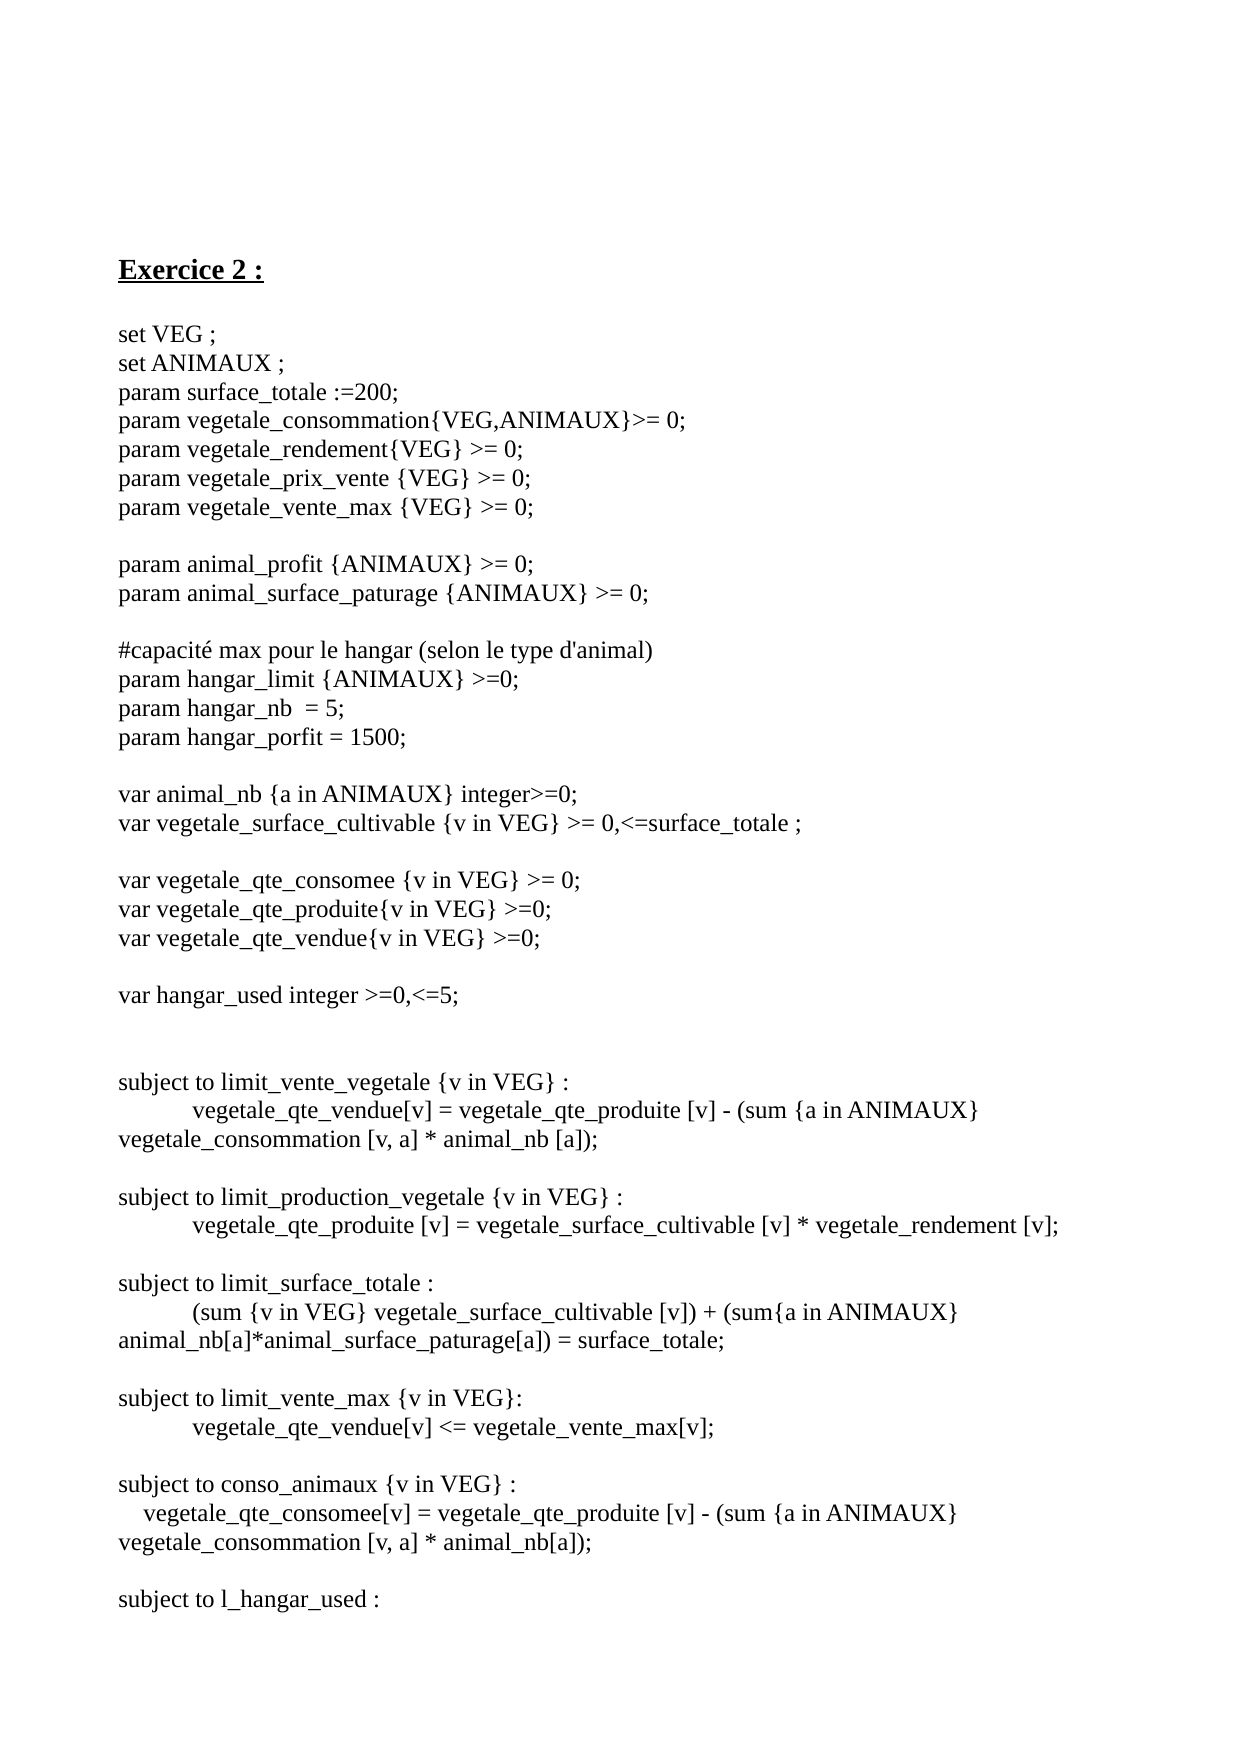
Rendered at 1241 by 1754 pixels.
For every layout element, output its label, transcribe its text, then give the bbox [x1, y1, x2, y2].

text vegetale_qte_vendue[v] <= vegetale_vente_max[v]; [118, 1412, 1122, 1441]
text var hangar_used integer >=0,<=5; [118, 981, 1122, 1009]
text var animal_nb {a in ANIMAUX} integer>=0; [118, 779, 1122, 808]
text param vegetale_vente_max {VEG} >= 0; [118, 492, 1122, 521]
text set ANIMAUX ; [118, 348, 1122, 377]
text subject to limit_production_vegetale {v in VEG} : [118, 1182, 1122, 1211]
text var vegetale_qte_produite{v in VEG} >=0; [118, 894, 1122, 923]
text vegetale_qte_vendue[v] = vegetale_qte_produite [v] - (sum {a in ANIMAUX} vegetale_consommation [v, a] * animal_nb [a]); [118, 1096, 1122, 1153]
text subject to limit_surface_totale : [118, 1268, 1122, 1297]
text param hangar_porfit = 1500; [118, 722, 1122, 751]
text #capacité max pour le hangar (selon le type d'animal) [118, 636, 1122, 664]
text var vegetale_qte_vendue{v in VEG} >=0; [118, 923, 1122, 952]
text param animal_surface_paturage {ANIMAUX} >= 0; [118, 578, 1122, 607]
text set VEG ; [118, 319, 1122, 348]
text (sum {v in VEG} vegetale_surface_cultivable [v]) + (sum{a in ANIMAUX} animal_nb[a]*animal_surface_paturage[a]) = surface_totale; [118, 1297, 1122, 1354]
text param hangar_nb = 5; [118, 693, 1122, 722]
text var vegetale_surface_cultivable {v in VEG} >= 0,<=surface_totale ; [118, 808, 1122, 837]
text Exercice 2 : [118, 252, 1122, 286]
text subject to conso_animaux {v in VEG} : [118, 1469, 1122, 1498]
text param vegetale_prix_vente {VEG} >= 0; [118, 463, 1122, 492]
text vegetale_qte_produite [v] = vegetale_surface_cultivable [v] * vegetale_rendement [v]; [118, 1211, 1122, 1239]
text param surface_totale :=200; [118, 377, 1122, 406]
text param vegetale_rendement{VEG} >= 0; [118, 434, 1122, 463]
text param hangar_limit {ANIMAUX} >=0; [118, 664, 1122, 693]
text subject to limit_vente_max {v in VEG}: [118, 1383, 1122, 1412]
text subject to l_hangar_used : [118, 1584, 1122, 1613]
text param vegetale_consommation{VEG,ANIMAUX}>= 0; [118, 406, 1122, 434]
text param animal_profit {ANIMAUX} >= 0; [118, 549, 1122, 578]
text var vegetale_qte_consomee {v in VEG} >= 0; [118, 866, 1122, 894]
text subject to limit_vente_vegetale {v in VEG} : [118, 1067, 1122, 1096]
text vegetale_qte_consomee[v] = vegetale_qte_produite [v] - (sum {a in ANIMAUX} vegetale_consommation [v, a] * animal_nb[a]); [118, 1498, 1122, 1556]
